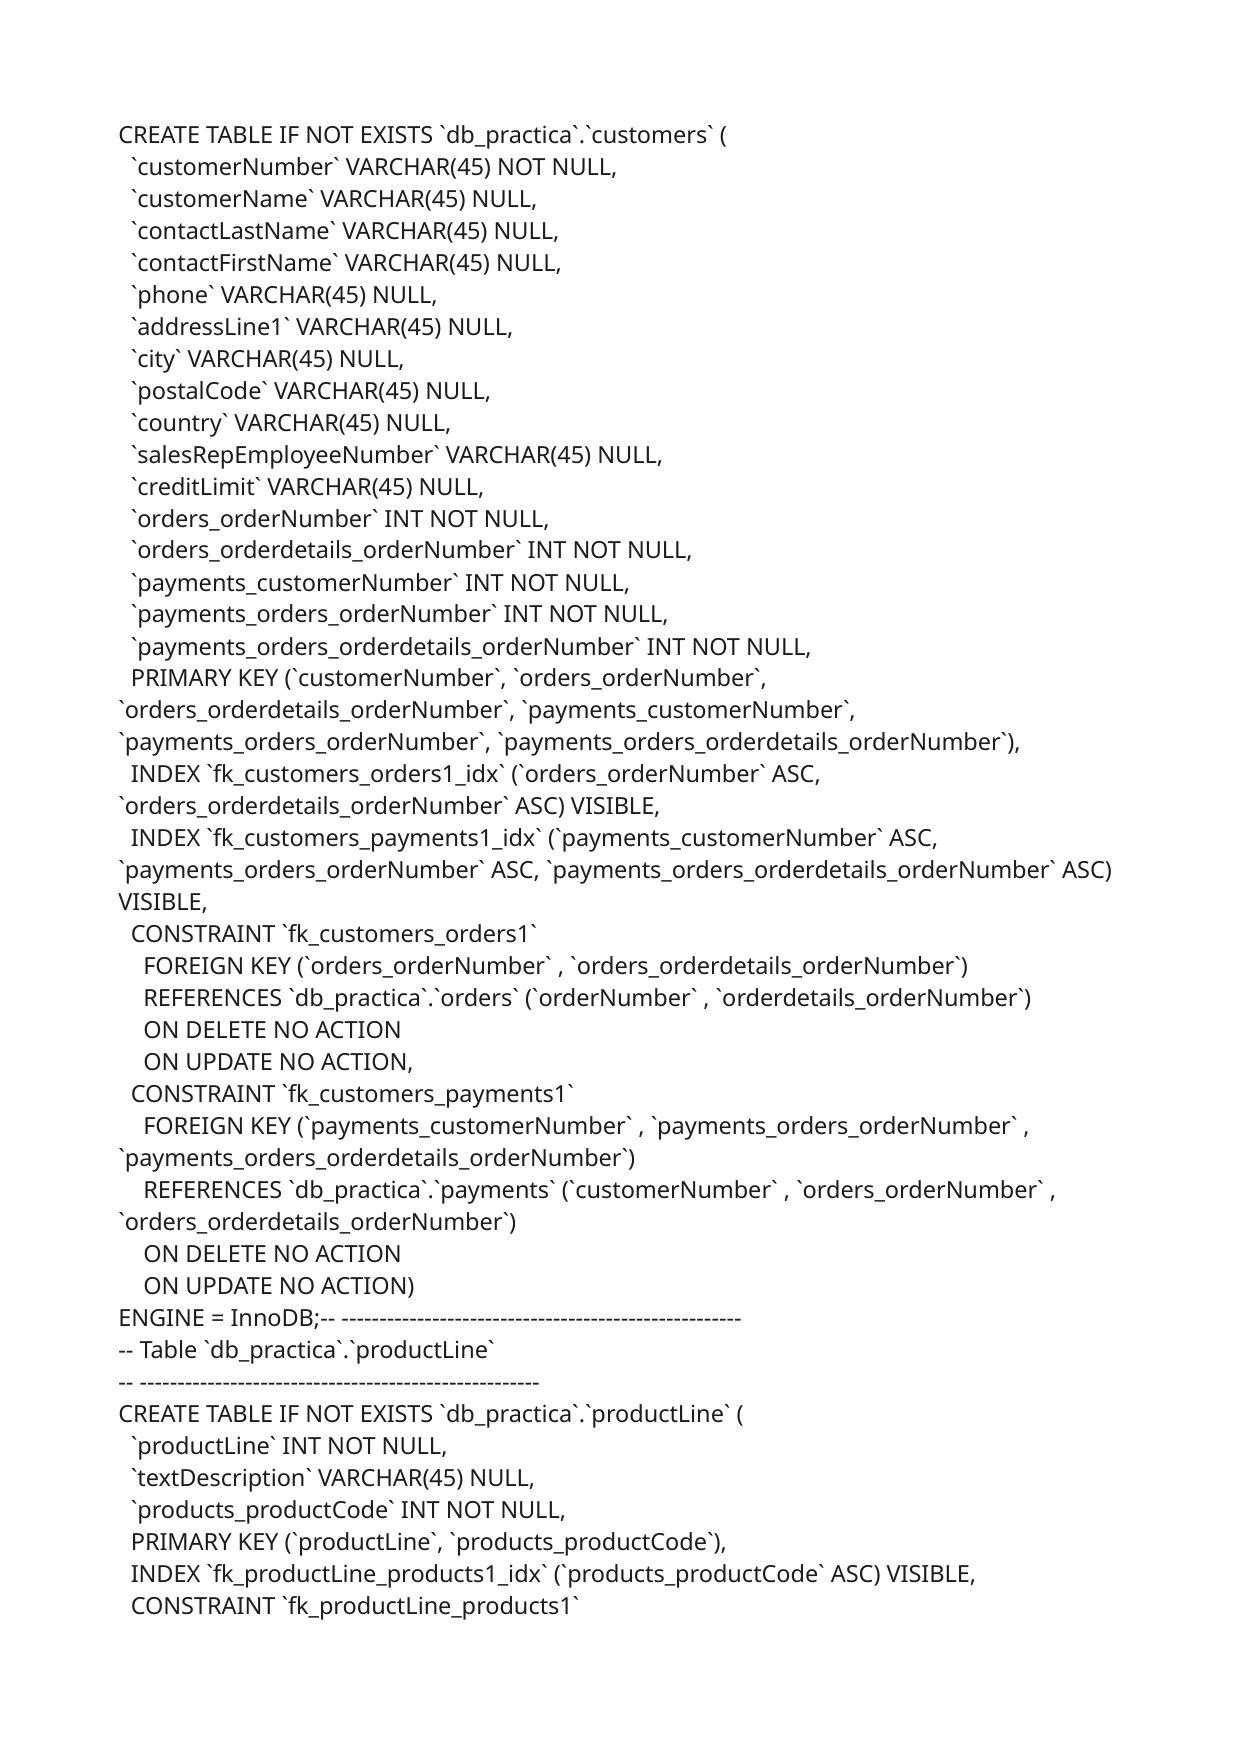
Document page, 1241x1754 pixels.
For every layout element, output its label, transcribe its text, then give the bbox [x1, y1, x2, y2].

text -- ----------------------------------------------------- CREATE TABLE IF NOT EXISTS `db_practica`.`customers` ( `customerNumber` VARCHAR(45) NOT NULL, `customerName` VARCHAR(45) NULL, `contactLastName` VARCHAR(45) NULL, `contactFirstName` VARCHAR(45) NULL, `phone` VARCHAR(45) NULL, `addressLine1` VARCHAR(45) NULL, `city` VARCHAR(45) NULL, `postalCode` VARCHAR(45) NULL, `country` VARCHAR(45) NULL, `salesRepEmployeeNumber` VARCHAR(45) NULL, `creditLimit` VARCHAR(45) NULL, `orders_orderNumber` INT NOT NULL, `orders_orderdetails_orderNumber` INT NOT NULL, `payments_customerNumber` INT NOT NULL, `payments_orders_orderNumber` INT NOT NULL, `payments_orders_orderdetails_orderNumber` INT NOT NULL, PRIMARY KEY (`customerNumber`, `orders_orderNumber`, `orders_orderdetails_orderNumber`, `payments_customerNumber`, `payments_orders_orderNumber`, `payments_orders_orderdetails_orderNumber`), INDEX `fk_customers_orders1_idx` (`orders_orderNumber` ASC, `orders_orderdetails_orderNumber` ASC) VISIBLE, INDEX `fk_customers_payments1_idx` (`payments_customerNumber` ASC, `payments_orders_orderNumber` ASC, `payments_orders_orderdetails_orderNumber` ASC) VISIBLE, CONSTRAINT `fk_customers_orders1` FOREIGN KEY (`orders_orderNumber` , `orders_orderdetails_orderNumber`) REFERENCES `db_practica`.`orders` (`orderNumber` , `orderdetails_orderNumber`) ON DELETE NO ACTION ON UPDATE NO ACTION, CONSTRAINT `fk_customers_payments1` FOREIGN KEY (`payments_customerNumber` , `payments_orders_orderNumber` , `payments_orders_orderdetails_orderNumber`) REFERENCES `db_practica`.`payments` (`customerNumber` , `orders_orderNumber` , `orders_orderdetails_orderNumber`) ON DELETE NO ACTION ON UPDATE NO ACTION) ENGINE = InnoDB;-- ----------------------------------------------------- -- Table `db_practica`.`productLine` -- ----------------------------------------------------- CREATE TABLE IF NOT EXISTS `db_practica`.`productLine` ( `productLine` INT NOT NULL, `textDescription` VARCHAR(45) NULL, `products_productCode` INT NOT NULL, PRIMARY KEY (`productLine`, `products_productCode`), INDEX `fk_productLine_products1_idx` (`products_productCode` ASC) VISIBLE, CONSTRAINT `fk_productLine_products1` [118, 118, 1122, 1621]
